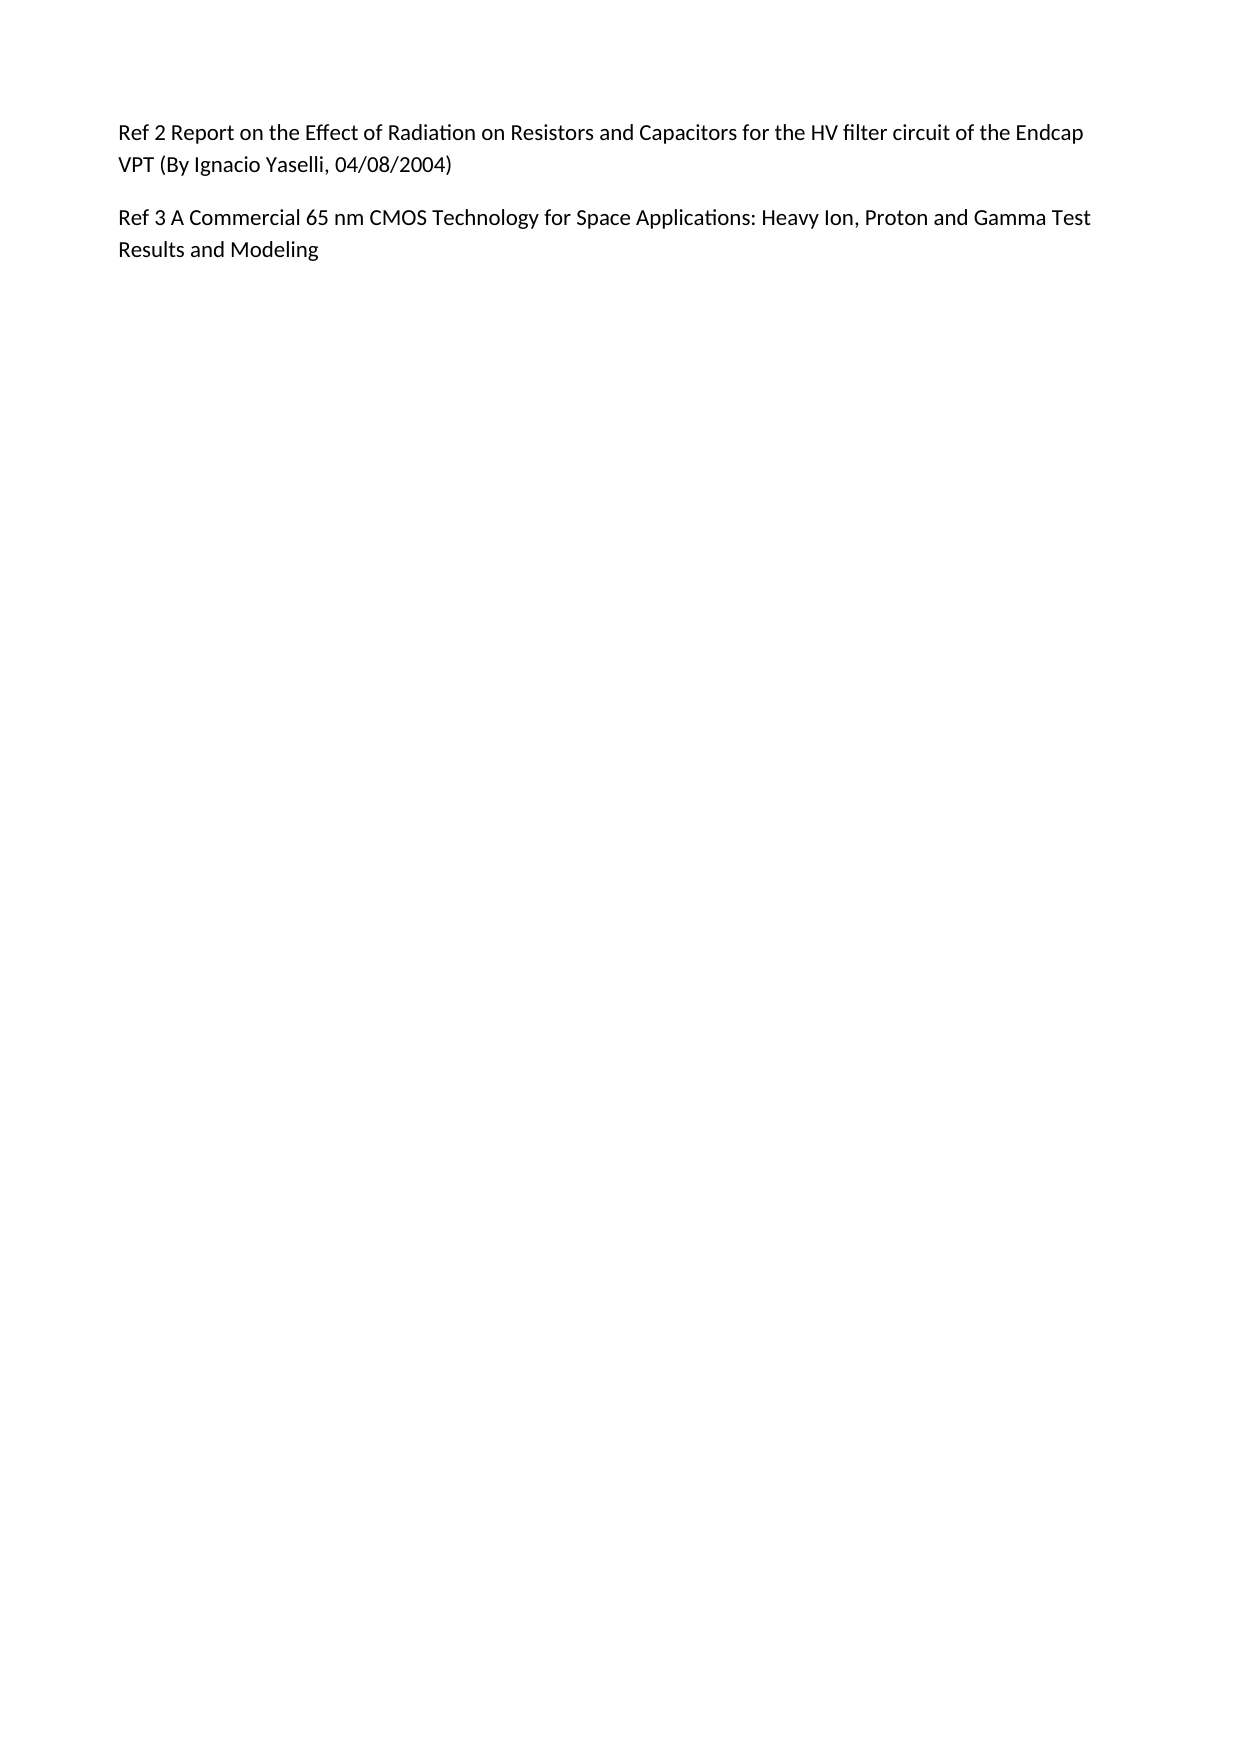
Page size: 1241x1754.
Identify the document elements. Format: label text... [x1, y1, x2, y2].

text Ref 2 Report on the Effect of Radiation on Resistors and Capacitors for the HV filter circuit of the Endcap VPT (By Ignacio Yaselli, 04/08/2004) [118, 118, 1122, 178]
text Ref 3 A Commercial 65 nm CMOS Technology for Space Applications: Heavy Ion, Proton and Gamma Test Results and Modeling [118, 203, 1122, 263]
